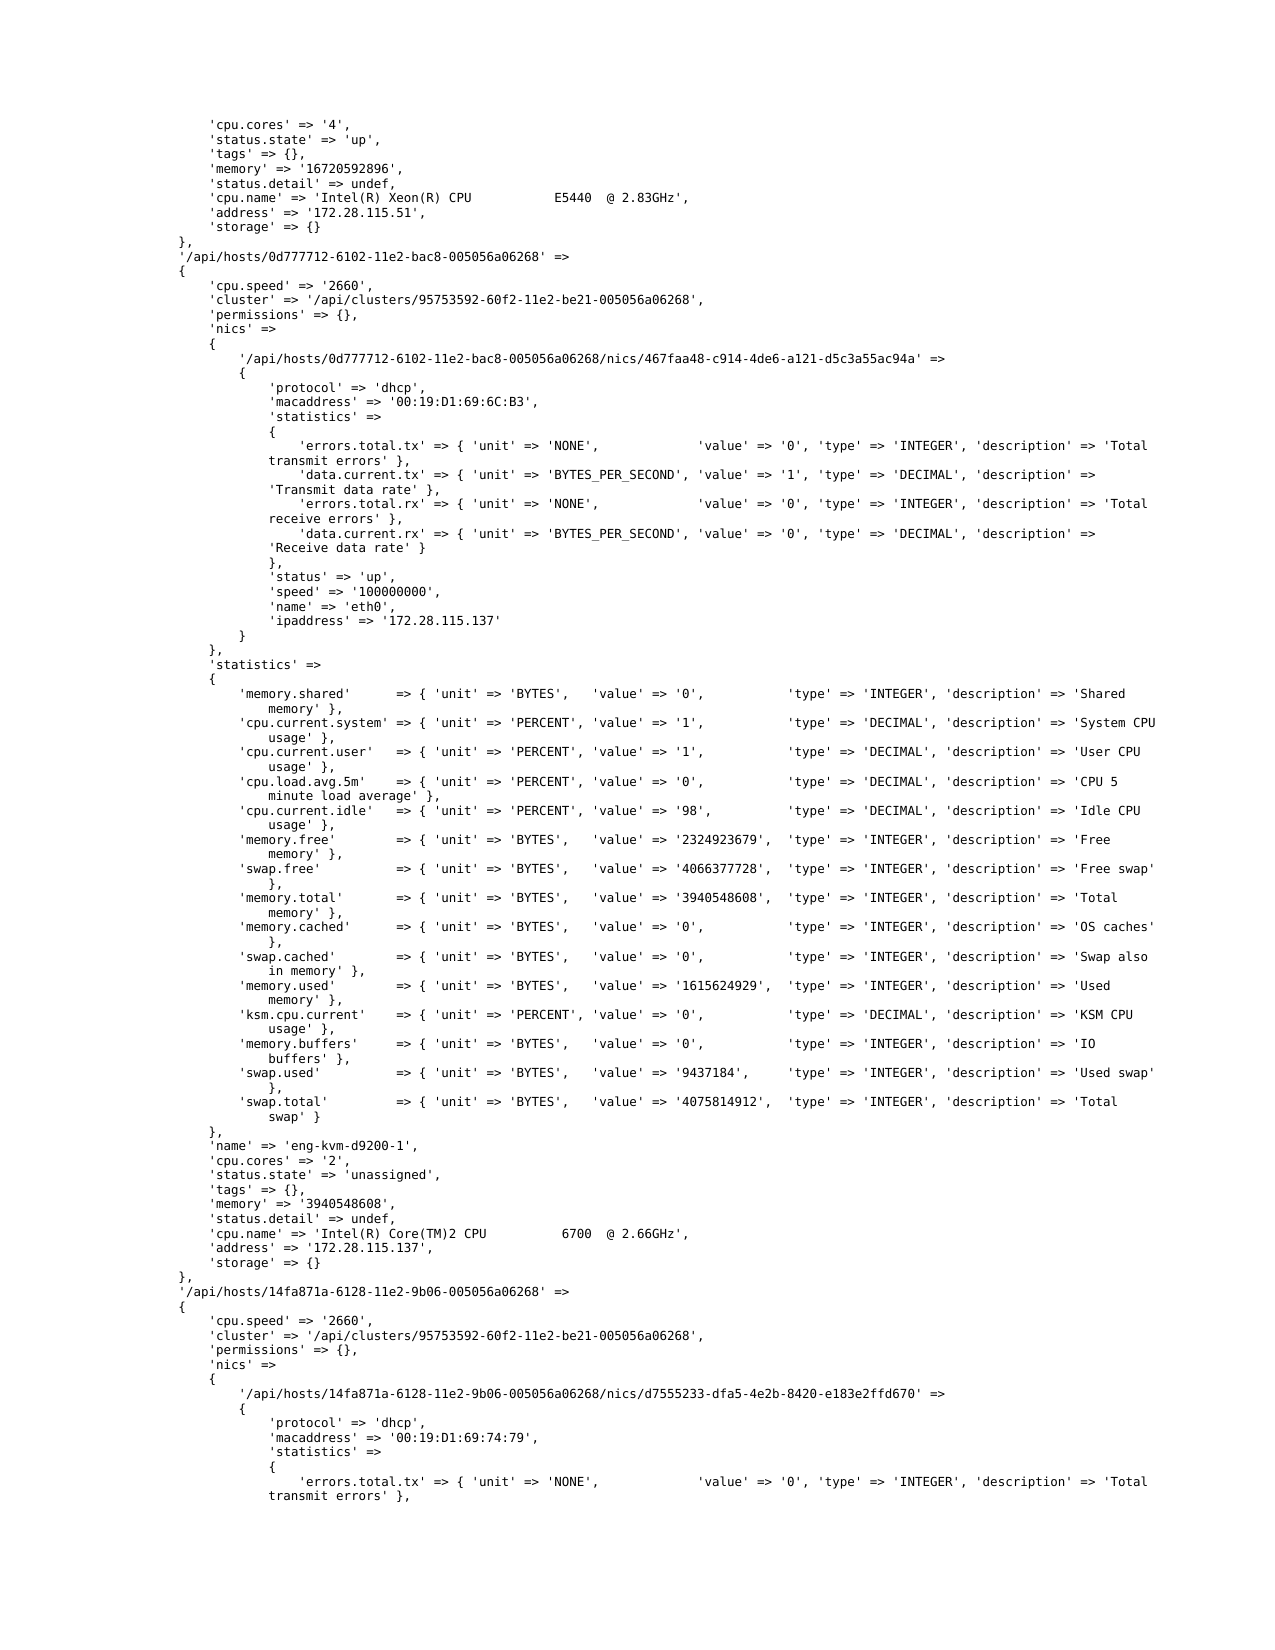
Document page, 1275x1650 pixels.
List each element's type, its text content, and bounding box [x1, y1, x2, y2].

text 'tags' => {}, [118, 147, 1157, 162]
text 'status.state' => 'unassigned', [118, 1168, 1157, 1183]
text { [118, 1299, 1157, 1314]
text 'errors.total.rx' => { 'unit' => 'NONE', 'value' => '0', 'type' => 'INTEGER', 'description' => 'Total receive errors' }, [118, 497, 1157, 526]
text 'permissions' => {}, [118, 308, 1157, 322]
text 'swap.cached' => { 'unit' => 'BYTES', 'value' => '0', 'type' => 'INTEGER', 'description' => 'Swap also in memory' }, [118, 949, 1157, 978]
text 'memory.shared' => { 'unit' => 'BYTES', 'value' => '0', 'type' => 'INTEGER', 'description' => 'Shared memory' }, [118, 687, 1157, 716]
text 'status.detail' => undef, [118, 1212, 1157, 1226]
text 'protocol' => 'dhcp', [118, 381, 1157, 395]
text 'name' => 'eth0', [118, 599, 1157, 614]
text { [118, 366, 1157, 381]
text { [118, 672, 1157, 687]
text 'errors.total.tx' => { 'unit' => 'NONE', 'value' => '0', 'type' => 'INTEGER', 'description' => 'Total transmit errors' }, [118, 439, 1157, 468]
text 'cpu.load.avg.5m' => { 'unit' => 'PERCENT', 'value' => '0', 'type' => 'DECIMAL', 'description' => 'CPU 5 minute load average' }, [118, 774, 1157, 803]
text 'cpu.name' => 'Intel(R) Core(TM)2 CPU 6700 @ 2.66GHz', [118, 1226, 1157, 1241]
text 'tags' => {}, [118, 1183, 1157, 1197]
text 'address' => '172.28.115.137', [118, 1241, 1157, 1256]
text 'memory.buffers' => { 'unit' => 'BYTES', 'value' => '0', 'type' => 'INTEGER', 'description' => 'IO buffers' }, [118, 1037, 1157, 1066]
text 'nics' => [118, 1358, 1157, 1372]
text 'status.detail' => undef, [118, 176, 1157, 191]
text 'memory.used' => { 'unit' => 'BYTES', 'value' => '1615624929', 'type' => 'INTEGER', 'description' => 'Used memory' }, [118, 978, 1157, 1008]
text 'address' => '172.28.115.51', [118, 206, 1157, 220]
text '/api/hosts/14fa871a-6128-11e2-9b06-005056a06268' => [118, 1285, 1157, 1299]
text }, [118, 1270, 1157, 1285]
text }, [118, 1124, 1157, 1139]
text }, [118, 235, 1157, 249]
text '/api/hosts/0d777712-6102-11e2-bac8-005056a06268/nics/467faa48-c914-4de6-a121-d5c3a55ac94a' => [118, 351, 1157, 366]
text 'cpu.current.user' => { 'unit' => 'PERCENT', 'value' => '1', 'type' => 'DECIMAL', 'description' => 'User CPU usage' }, [118, 745, 1157, 774]
text { [118, 337, 1157, 351]
text 'memory' => '3940548608', [118, 1197, 1157, 1212]
text 'statistics' => [118, 410, 1157, 424]
text 'cpu.current.system' => { 'unit' => 'PERCENT', 'value' => '1', 'type' => 'DECIMAL', 'description' => 'System CPU usage' }, [118, 716, 1157, 745]
text { [118, 264, 1157, 278]
text { [118, 1460, 1157, 1474]
text 'nics' => [118, 322, 1157, 337]
text 'status' => 'up', [118, 570, 1157, 585]
text 'memory.free' => { 'unit' => 'BYTES', 'value' => '2324923679', 'type' => 'INTEGER', 'description' => 'Free memory' }, [118, 833, 1157, 862]
text 'data.current.rx' => { 'unit' => 'BYTES_PER_SECOND', 'value' => '0', 'type' => 'DECIMAL', 'description' => 'Receive data rate' } [118, 526, 1157, 556]
text 'macaddress' => '00:19:D1:69:6C:B3', [118, 395, 1157, 410]
text 'memory' => '16720592896', [118, 162, 1157, 176]
text 'storage' => {} [118, 220, 1157, 235]
text '/api/hosts/14fa871a-6128-11e2-9b06-005056a06268/nics/d7555233-dfa5-4e2b-8420-e183e2ffd670' => [118, 1387, 1157, 1401]
text 'ksm.cpu.current' => { 'unit' => 'PERCENT', 'value' => '0', 'type' => 'DECIMAL', 'description' => 'KSM CPU usage' }, [118, 1008, 1157, 1037]
text { [118, 1401, 1157, 1416]
text '/api/hosts/0d777712-6102-11e2-bac8-005056a06268' => [118, 249, 1157, 264]
text 'memory.cached' => { 'unit' => 'BYTES', 'value' => '0', 'type' => 'INTEGER', 'description' => 'OS caches' }, [118, 920, 1157, 949]
text 'errors.total.tx' => { 'unit' => 'NONE', 'value' => '0', 'type' => 'INTEGER', 'description' => 'Total transmit errors' }, [118, 1474, 1157, 1503]
text 'memory.total' => { 'unit' => 'BYTES', 'value' => '3940548608', 'type' => 'INTEGER', 'description' => 'Total memory' }, [118, 891, 1157, 920]
text 'cluster' => '/api/clusters/95753592-60f2-11e2-be21-005056a06268', [118, 1328, 1157, 1343]
text 'cpu.speed' => '2660', [118, 1314, 1157, 1328]
text 'cluster' => '/api/clusters/95753592-60f2-11e2-be21-005056a06268', [118, 293, 1157, 308]
text 'storage' => {} [118, 1256, 1157, 1270]
text 'swap.free' => { 'unit' => 'BYTES', 'value' => '4066377728', 'type' => 'INTEGER', 'description' => 'Free swap' }, [118, 862, 1157, 891]
text 'macaddress' => '00:19:D1:69:74:79', [118, 1431, 1157, 1445]
text 'status.state' => 'up', [118, 133, 1157, 147]
text 'statistics' => [118, 1445, 1157, 1460]
text { [118, 1372, 1157, 1387]
text { [118, 424, 1157, 439]
text 'ipaddress' => '172.28.115.137' [118, 614, 1157, 628]
text 'swap.used' => { 'unit' => 'BYTES', 'value' => '9437184', 'type' => 'INTEGER', 'description' => 'Used swap' }, [118, 1066, 1157, 1095]
text 'cpu.current.idle' => { 'unit' => 'PERCENT', 'value' => '98', 'type' => 'DECIMAL', 'description' => 'Idle CPU usage' }, [118, 803, 1157, 833]
text 'cpu.speed' => '2660', [118, 278, 1157, 293]
text 'data.current.tx' => { 'unit' => 'BYTES_PER_SECOND', 'value' => '1', 'type' => 'DECIMAL', 'description' => 'Transmit data rate' }, [118, 468, 1157, 497]
text 'statistics' => [118, 658, 1157, 672]
text 'speed' => '100000000', [118, 585, 1157, 599]
text 'cpu.name' => 'Intel(R) Xeon(R) CPU E5440 @ 2.83GHz', [118, 191, 1157, 206]
text 'permissions' => {}, [118, 1343, 1157, 1358]
text 'name' => 'eng-kvm-d9200-1', [118, 1139, 1157, 1153]
text }, [118, 643, 1157, 658]
text 'cpu.cores' => '2', [118, 1153, 1157, 1168]
text } [118, 628, 1157, 643]
text }, [118, 556, 1157, 570]
text 'cpu.cores' => '4', [118, 118, 1157, 133]
text 'protocol' => 'dhcp', [118, 1416, 1157, 1431]
text 'swap.total' => { 'unit' => 'BYTES', 'value' => '4075814912', 'type' => 'INTEGER', 'description' => 'Total swap' } [118, 1095, 1157, 1124]
